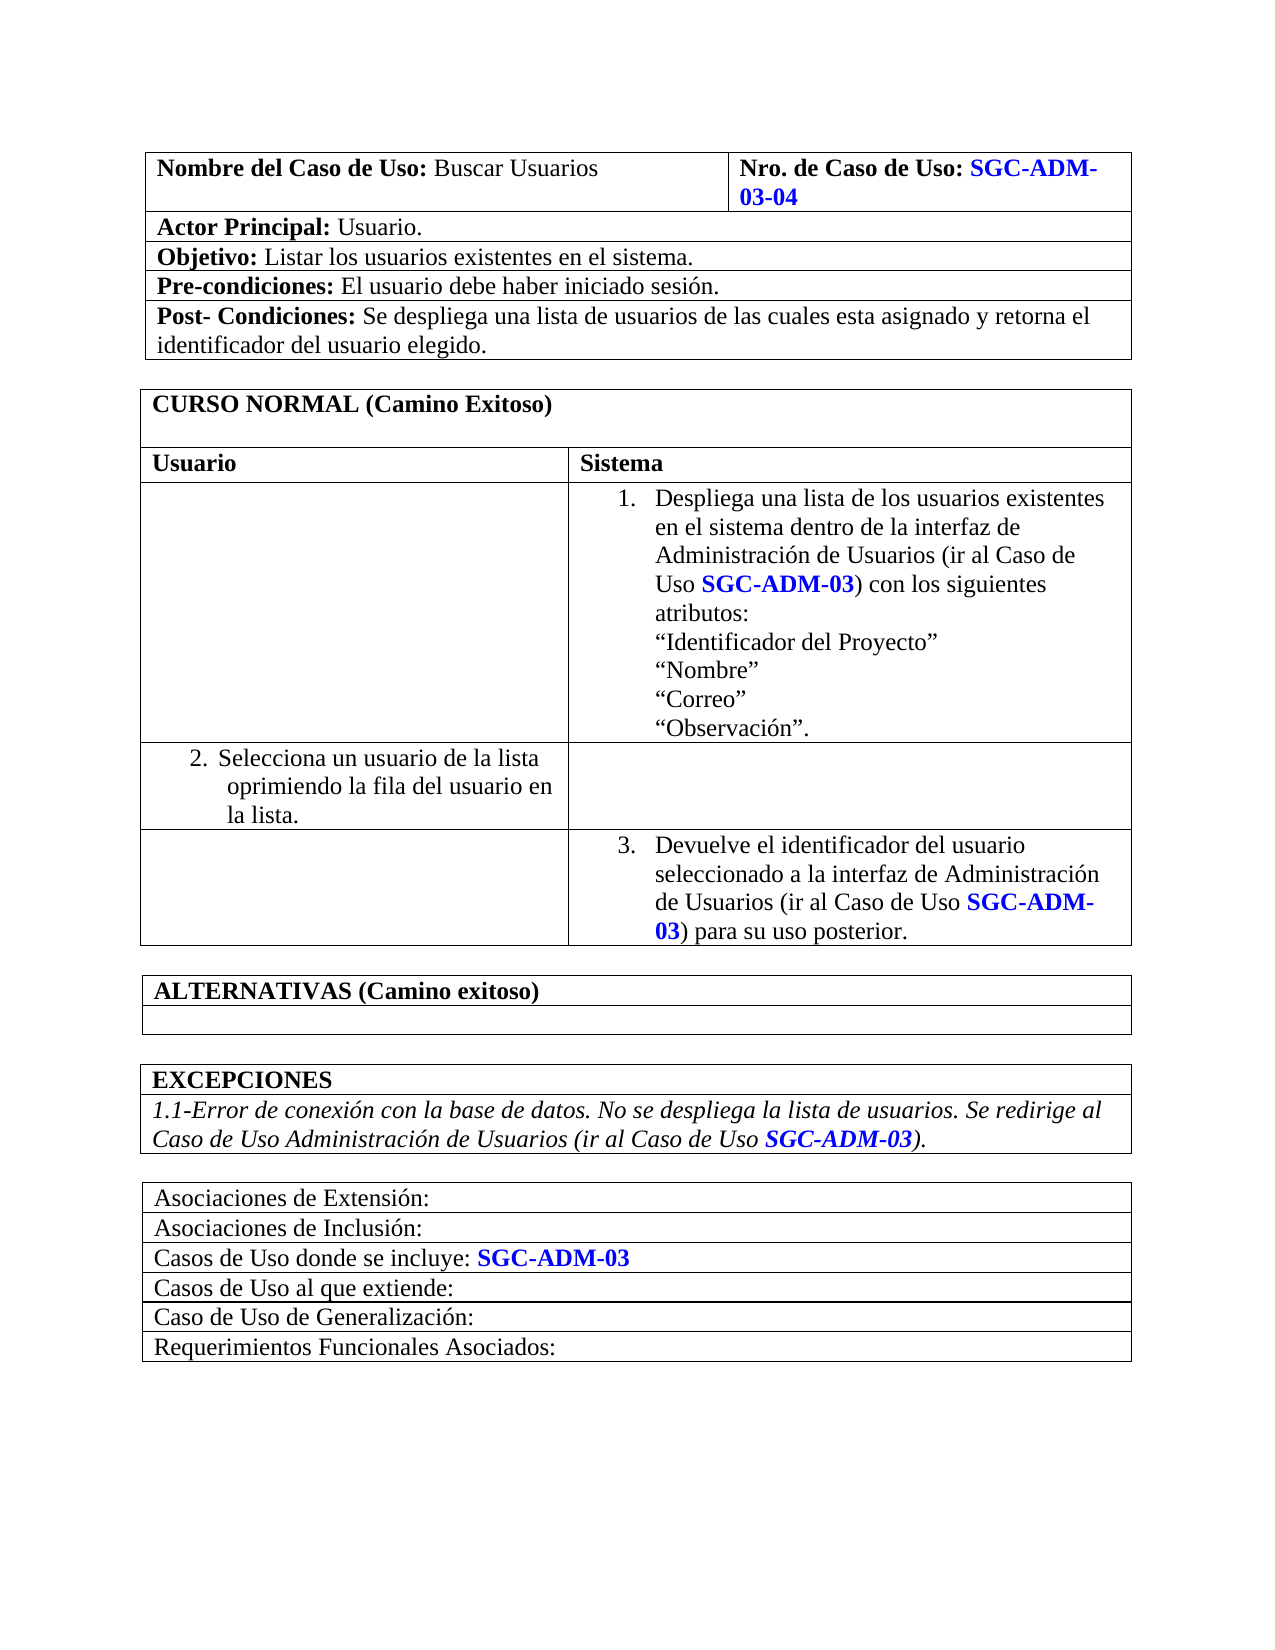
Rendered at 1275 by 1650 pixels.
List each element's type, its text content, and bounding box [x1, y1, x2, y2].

table_cell Caso de Uso de Generalización: [143, 1303, 1131, 1331]
table_cell Sistema [569, 448, 1131, 482]
table_cell Devuelve el identificador del usuario seleccionado a la interfaz de Administración de Usuarios (ir al Caso de Uso SGC-ADM-03) para su uso posterior. [569, 830, 1131, 945]
table_header ALTERNATIVAS (Camino exitoso) [143, 976, 1131, 1004]
table_cell [143, 1006, 1131, 1034]
table_cell Requerimientos Funcionales Asociados: [143, 1332, 1131, 1361]
table_cell Casos de Uso al que extiende: [143, 1273, 1131, 1301]
table_cell 1.1-Error de conexión con la base de datos. No se despliega la lista de usuarios. Se redirige al Caso de Uso Administración de Usuarios (ir al Caso de Uso SGC-ADM-03). [141, 1095, 1131, 1152]
table_cell [569, 743, 1131, 829]
table_cell Selecciona un usuario de la lista oprimiendo la fila del usuario en la lista. [141, 743, 568, 829]
table_header EXCEPCIONES [141, 1065, 1131, 1094]
table_cell Despliega una lista de los usuarios existentes en el sistema dentro de la interfaz de Administración de Usuarios (ir al Caso de Uso SGC-ADM-03) con los siguientes atributos: “Identificador del Proyecto” “Nombre” “Correo” “Observación”. [569, 483, 1131, 742]
table_cell [141, 830, 568, 945]
table_header Nro. de Caso de Uso: SGC-ADM-03-04 [729, 153, 1131, 211]
table_cell Asociaciones de Inclusión: [143, 1213, 1131, 1242]
table_cell Actor Principal: Usuario. [146, 212, 1131, 241]
table_header CURSO NORMAL (Camino Exitoso) [141, 390, 1131, 447]
table_cell [141, 483, 568, 742]
table_cell Pre-condiciones: El usuario debe haber iniciado sesión. [146, 271, 1131, 300]
table_cell Objetivo: Listar los usuarios existentes en el sistema. [146, 242, 1131, 270]
table_header Nombre del Caso de Uso: Buscar Usuarios [146, 153, 728, 211]
table_cell Usuario [141, 448, 568, 482]
table_cell Post- Condiciones: Se despliega una lista de usuarios de las cuales esta asignado y retorna el identificador del usuario elegido. [146, 301, 1131, 359]
table_cell Casos de Uso donde se incluye: SGC-ADM-03 [143, 1243, 1131, 1272]
table_header Asociaciones de Extensión: [143, 1183, 1131, 1212]
